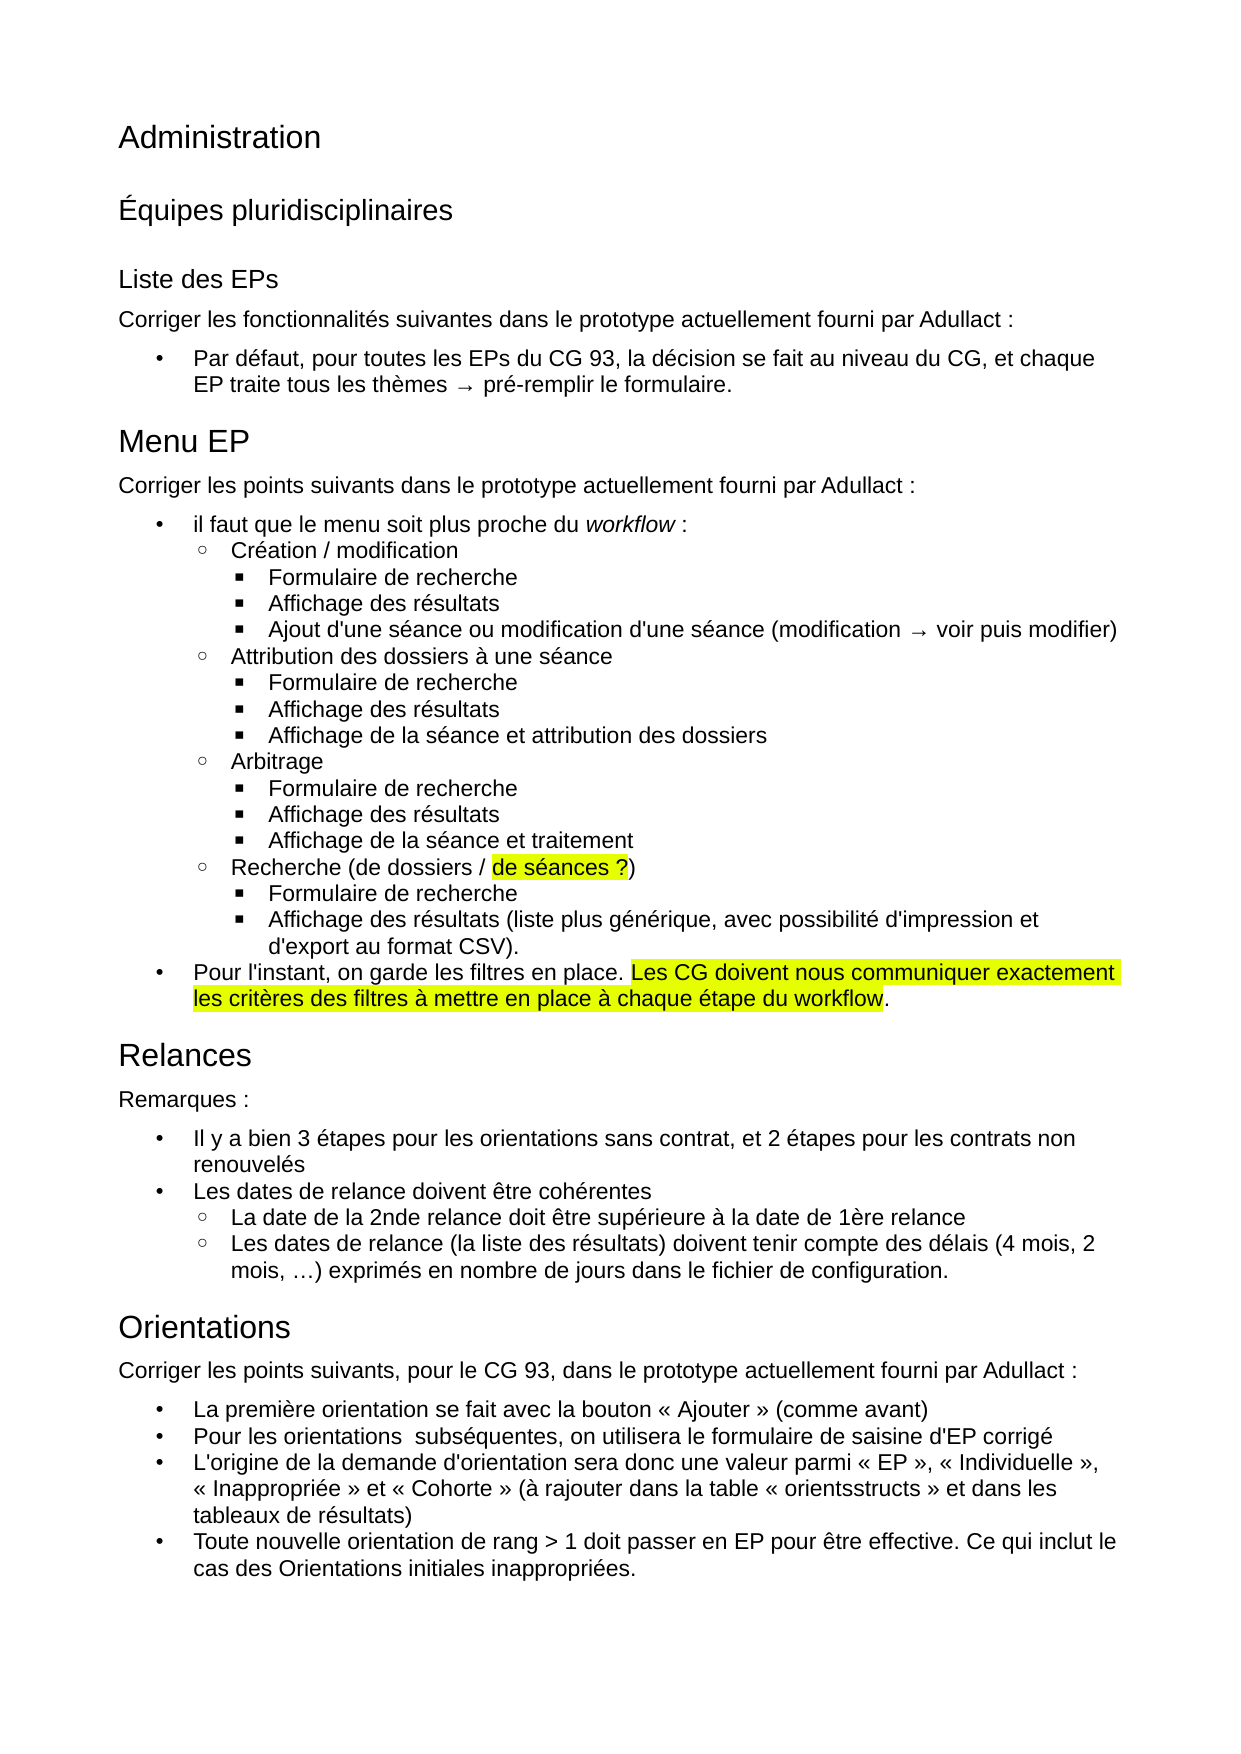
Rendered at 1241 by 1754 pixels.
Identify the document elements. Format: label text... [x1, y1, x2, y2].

list La première orientation se fait avec la bouton « Ajouter » (comme avant) [156, 1396, 1122, 1423]
subtitle Liste des EPs [118, 263, 1122, 294]
list L'origine de la demande d'orientation sera donc une valeur parmi « EP », « Individuelle », « Inappropriée » et « Cohorte » (à rajouter dans la table « orientsstructs » et dans les tableaux de résultats) [156, 1449, 1122, 1528]
list Création / modification [193, 537, 1122, 564]
list Formulaire de recherche [231, 880, 1122, 906]
list Par défaut, pour toutes les EPs du CG 93, la décision se fait au niveau du CG, et chaque EP traite tous les thèmes → pré-remplir le formulaire. [156, 345, 1122, 398]
list Attribution des dossiers à une séance [193, 643, 1122, 669]
list Affichage des résultats [231, 801, 1122, 827]
list Les dates de relance doivent être cohérentes [156, 1178, 1122, 1204]
list Les dates de relance (la liste des résultats) doivent tenir compte des délais (4 mois, 2 mois, …) exprimés en nombre de jours dans le fichier de configuration. [193, 1230, 1122, 1283]
subtitle Orientations [118, 1308, 1122, 1345]
subtitle Relances [118, 1037, 1122, 1074]
list Formulaire de recherche [231, 564, 1122, 590]
list Recherche (de dossiers / de séances ?) [193, 854, 1122, 880]
text Corriger les points suivants, pour le CG 93, dans le prototype actuellement fourni par Adullact : [118, 1357, 1122, 1384]
text Corriger les fonctionnalités suivantes dans le prototype actuellement fourni par Adullact : [118, 306, 1122, 333]
subtitle Menu EP [118, 423, 1122, 460]
list Affichage des résultats (liste plus générique, avec possibilité d'impression et d'export au format CSV). [231, 906, 1122, 959]
list Il y a bien 3 étapes pour les orientations sans contrat, et 2 étapes pour les contrats non renouvelés [156, 1125, 1122, 1178]
list Toute nouvelle orientation de rang > 1 doit passer en EP pour être effective. Ce qui inclut le cas des Orientations initiales inappropriées. [156, 1528, 1122, 1581]
list Formulaire de recherche [231, 669, 1122, 696]
list Arbitrage [193, 748, 1122, 774]
subtitle Équipes pluridisciplinaires [118, 192, 1122, 226]
list Ajout d'une séance ou modification d'une séance (modification → voir puis modifier) [231, 616, 1122, 643]
list Affichage des résultats [231, 696, 1122, 722]
list il faut que le menu soit plus proche du workflow : [156, 511, 1122, 537]
list Pour l'instant, on garde les filtres en place. Les CG doivent nous communiquer exactement les critères des filtres à mettre en place à chaque étape du workflow. [156, 959, 1122, 1012]
list Affichage de la séance et traitement [231, 827, 1122, 854]
text Remarques : [118, 1086, 1122, 1112]
list La date de la 2nde relance doit être supérieure à la date de 1ère relance [193, 1204, 1122, 1230]
list Formulaire de recherche [231, 774, 1122, 801]
list Affichage de la séance et attribution des dossiers [231, 722, 1122, 748]
subtitle Administration [118, 118, 1122, 155]
text Corriger les points suivants dans le prototype actuellement fourni par Adullact : [118, 472, 1122, 498]
list Pour les orientations subséquentes, on utilisera le formulaire de saisine d'EP corrigé [156, 1423, 1122, 1449]
list Affichage des résultats [231, 590, 1122, 616]
